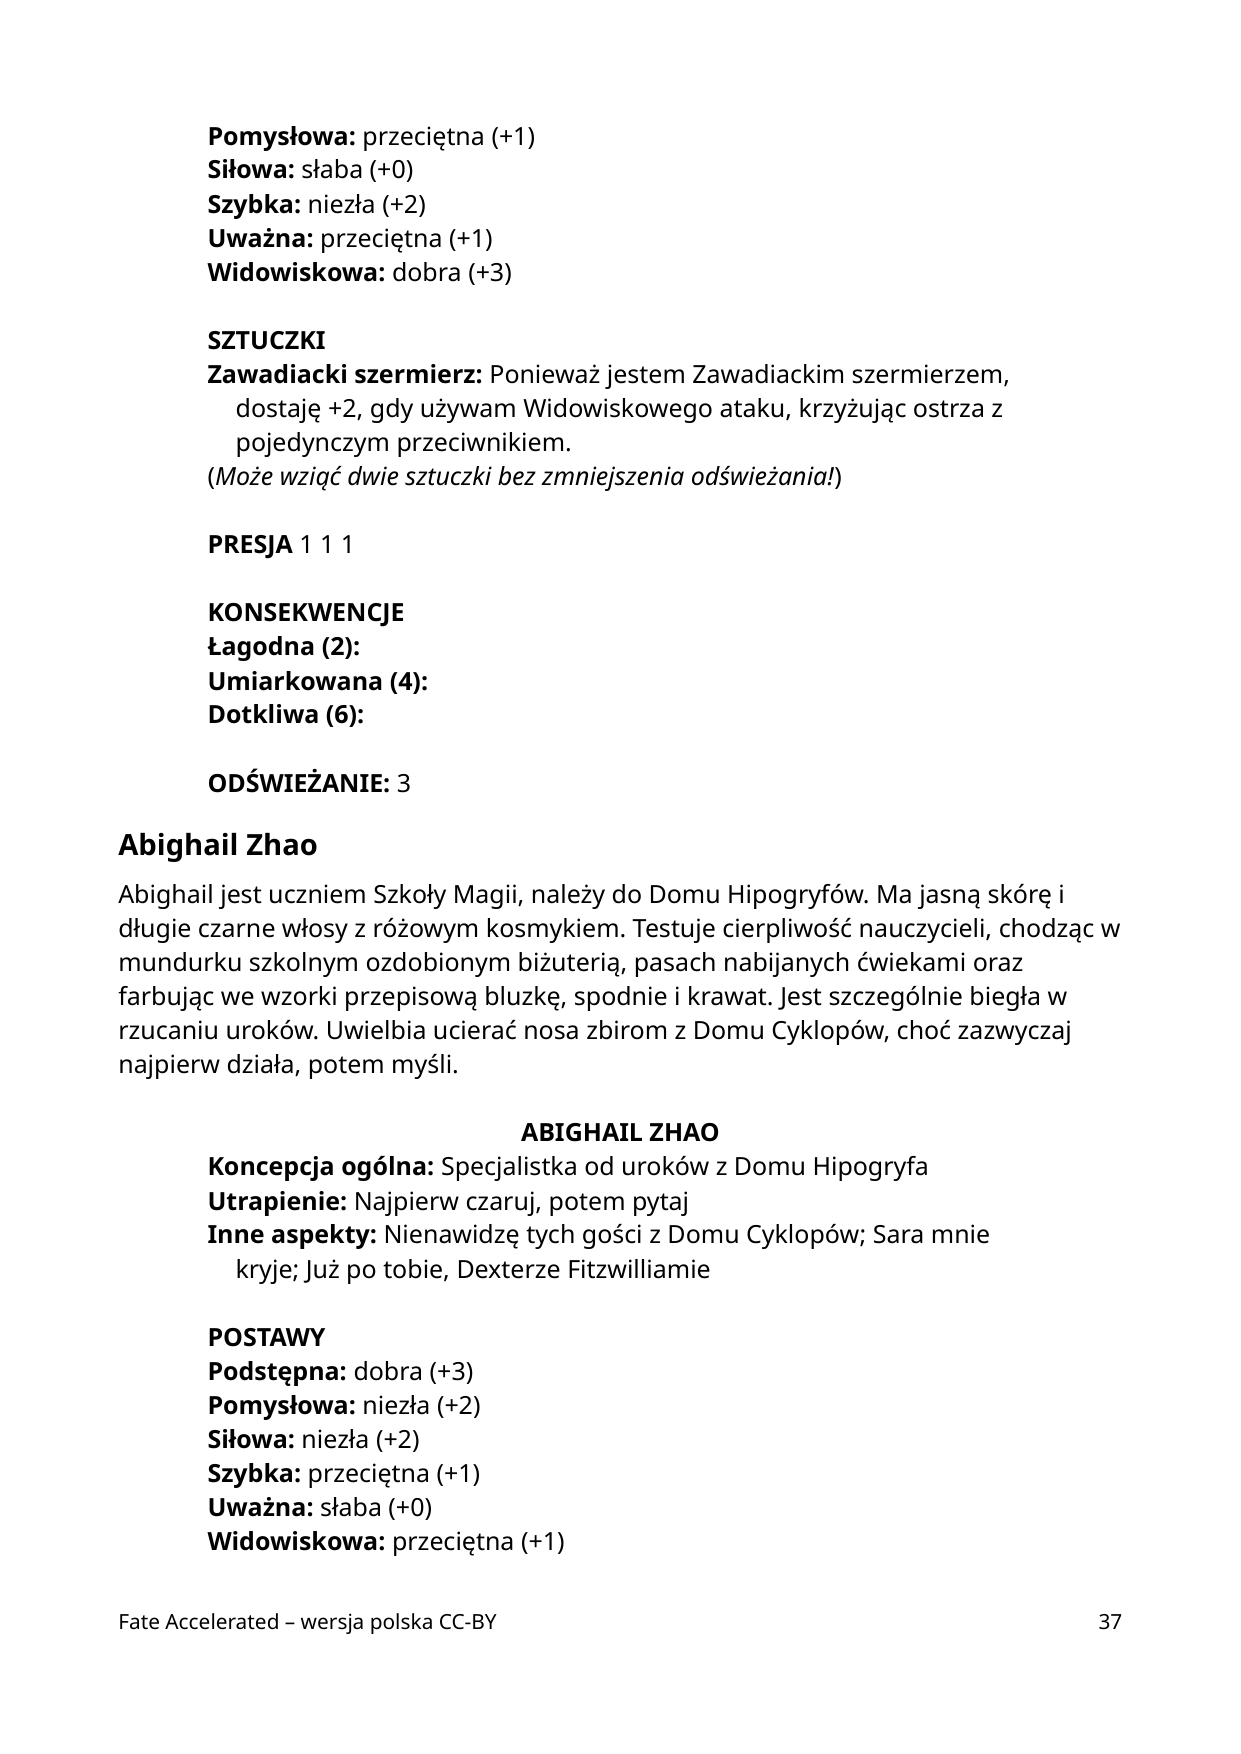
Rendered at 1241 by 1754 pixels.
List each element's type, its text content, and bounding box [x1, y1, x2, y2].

text Koncepcja ogólna: Specjalistka od uroków z Domu Hipogryfa [207, 1149, 1033, 1183]
text Pomysłowa: niezła (+2) [207, 1387, 1033, 1422]
text Łagodna (2): [207, 629, 1033, 663]
text Dotkliwa (6): [207, 697, 1033, 731]
text Zawadiacki szermierz: Ponieważ jestem Zawadiackim szermierzem, dostaję +2, gdy używam Widowiskowego ataku, krzyżując ostrza z pojedynczym przeciwnikiem. [207, 357, 1033, 459]
subtitle Abighail Zhao [118, 824, 1122, 864]
text Siłowa: słaba (+0) [207, 152, 1033, 186]
text Widowiskowa: przeciętna (+1) [207, 1524, 1033, 1558]
text KONSEKWENCJE [207, 595, 1033, 629]
text SZTUCZKI [207, 322, 1033, 357]
text Szybka: niezła (+2) [207, 186, 1033, 220]
text Uważna: przeciętna (+1) [207, 220, 1033, 254]
text ABIGHAIL ZHAO [207, 1115, 1033, 1149]
text ODŚWIEŻANIE: 3 [207, 765, 1033, 799]
text Siłowa: niezła (+2) [207, 1422, 1033, 1456]
text Pomysłowa: przeciętna (+1) [207, 118, 1033, 152]
text PRESJA 1 1 1 [207, 527, 1033, 561]
text Inne aspekty: Nienawidzę tych gości z Domu Cyklopów; Sara mnie kryje; Już po tobie, Dexterze Fitzwilliamie [207, 1217, 1033, 1285]
text POSTAWY [207, 1319, 1033, 1353]
text Podstępna: dobra (+3) [207, 1353, 1033, 1387]
text Abighail jest uczniem Szkoły Magii, należy do Domu Hipogryfów. Ma jasną skórę i długie czarne włosy z różowym kosmykiem. Testuje cierpliwość nauczycieli, chodząc w mundurku szkolnym ozdobionym biżuterią, pasach nabijanych ćwiekami oraz farbując we wzorki przepisową bluzkę, spodnie i krawat. Jest szczególnie biegła w rzucaniu uroków. Uwielbia ucierać nosa zbirom z Domu Cyklopów, choć zazwyczaj najpierw działa, potem myśli. [118, 877, 1122, 1081]
text (Może wziąć dwie sztuczki bez zmniejszenia odświeżania!) [207, 459, 1033, 493]
text Szybka: przeciętna (+1) [207, 1456, 1033, 1490]
text Widowiskowa: dobra (+3) [207, 254, 1033, 288]
text Uważna: słaba (+0) [207, 1490, 1033, 1524]
text Umiarkowana (4): [207, 663, 1033, 697]
text Utrapienie: Najpierw czaruj, potem pytaj [207, 1183, 1033, 1217]
